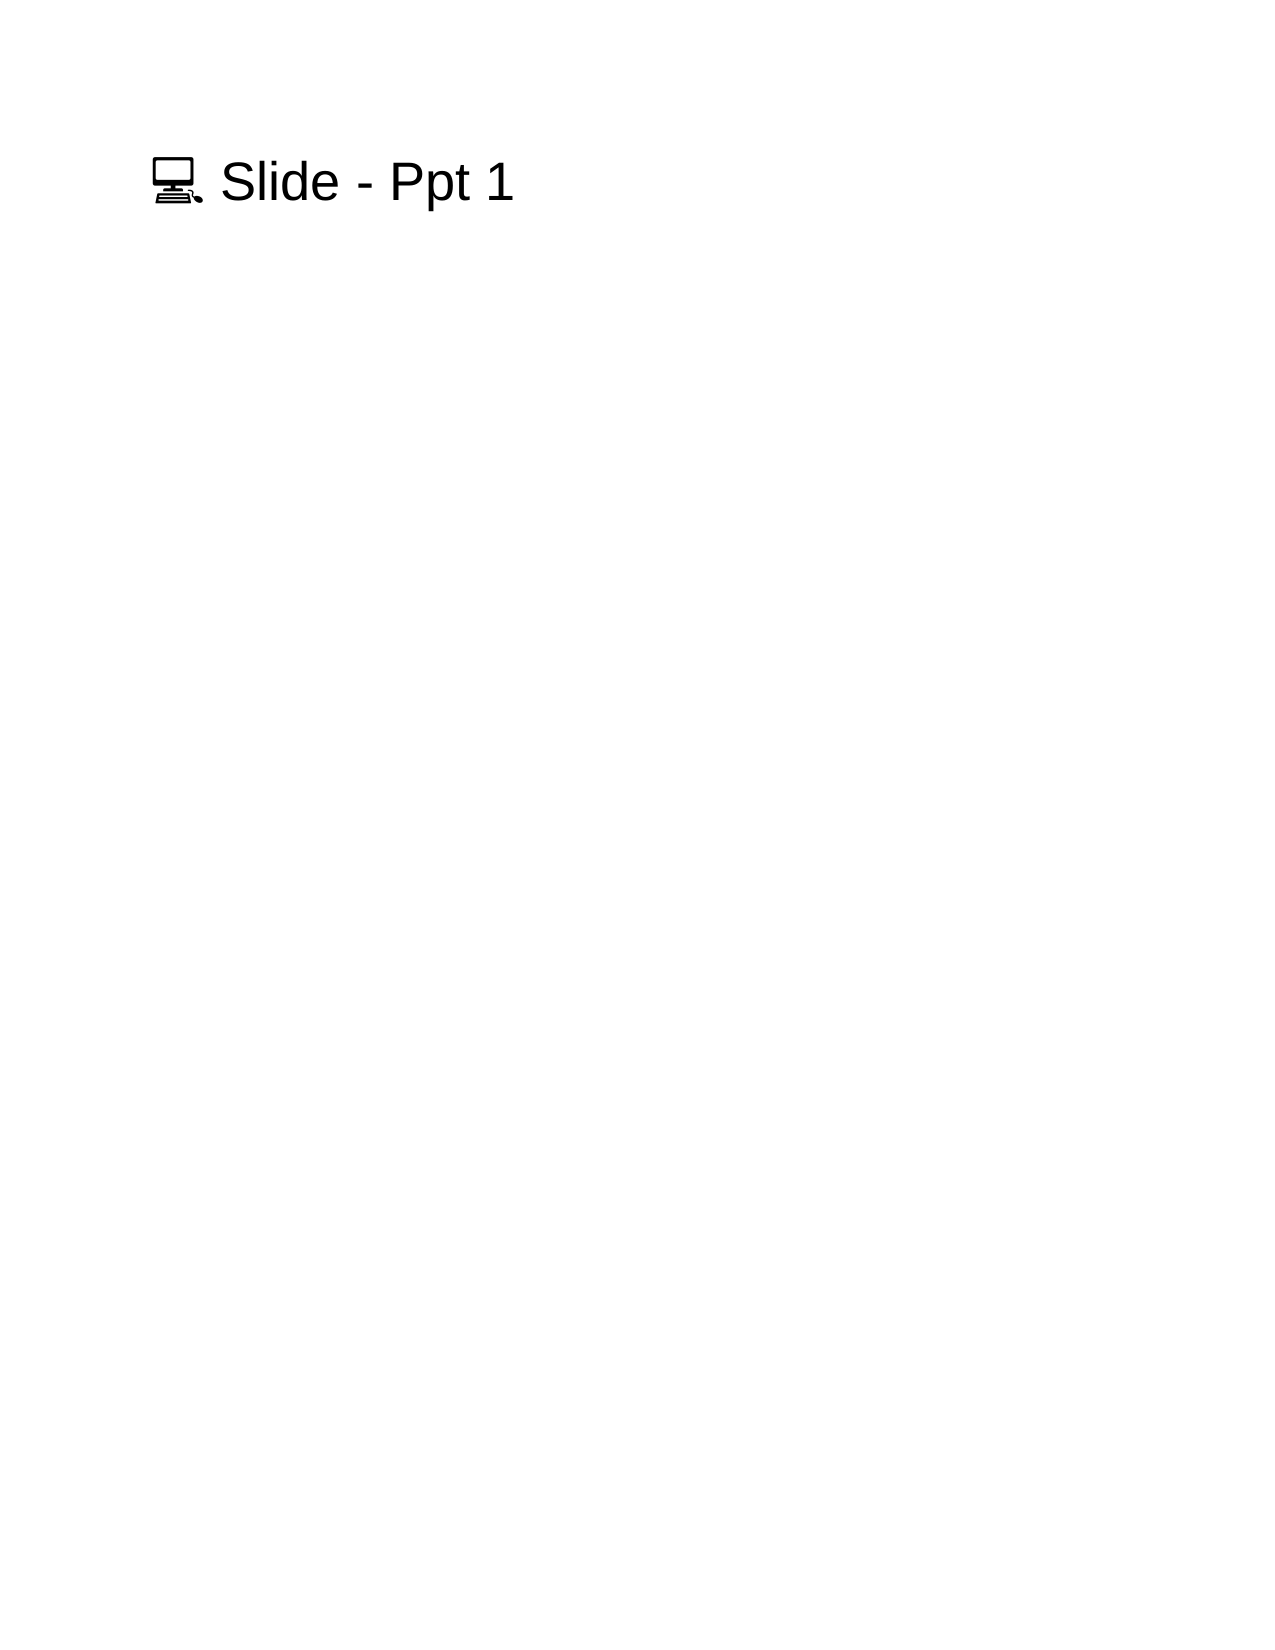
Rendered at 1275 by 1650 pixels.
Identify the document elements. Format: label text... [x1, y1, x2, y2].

title 💻 Slide - Ppt 1 [150, 150, 1125, 212]
